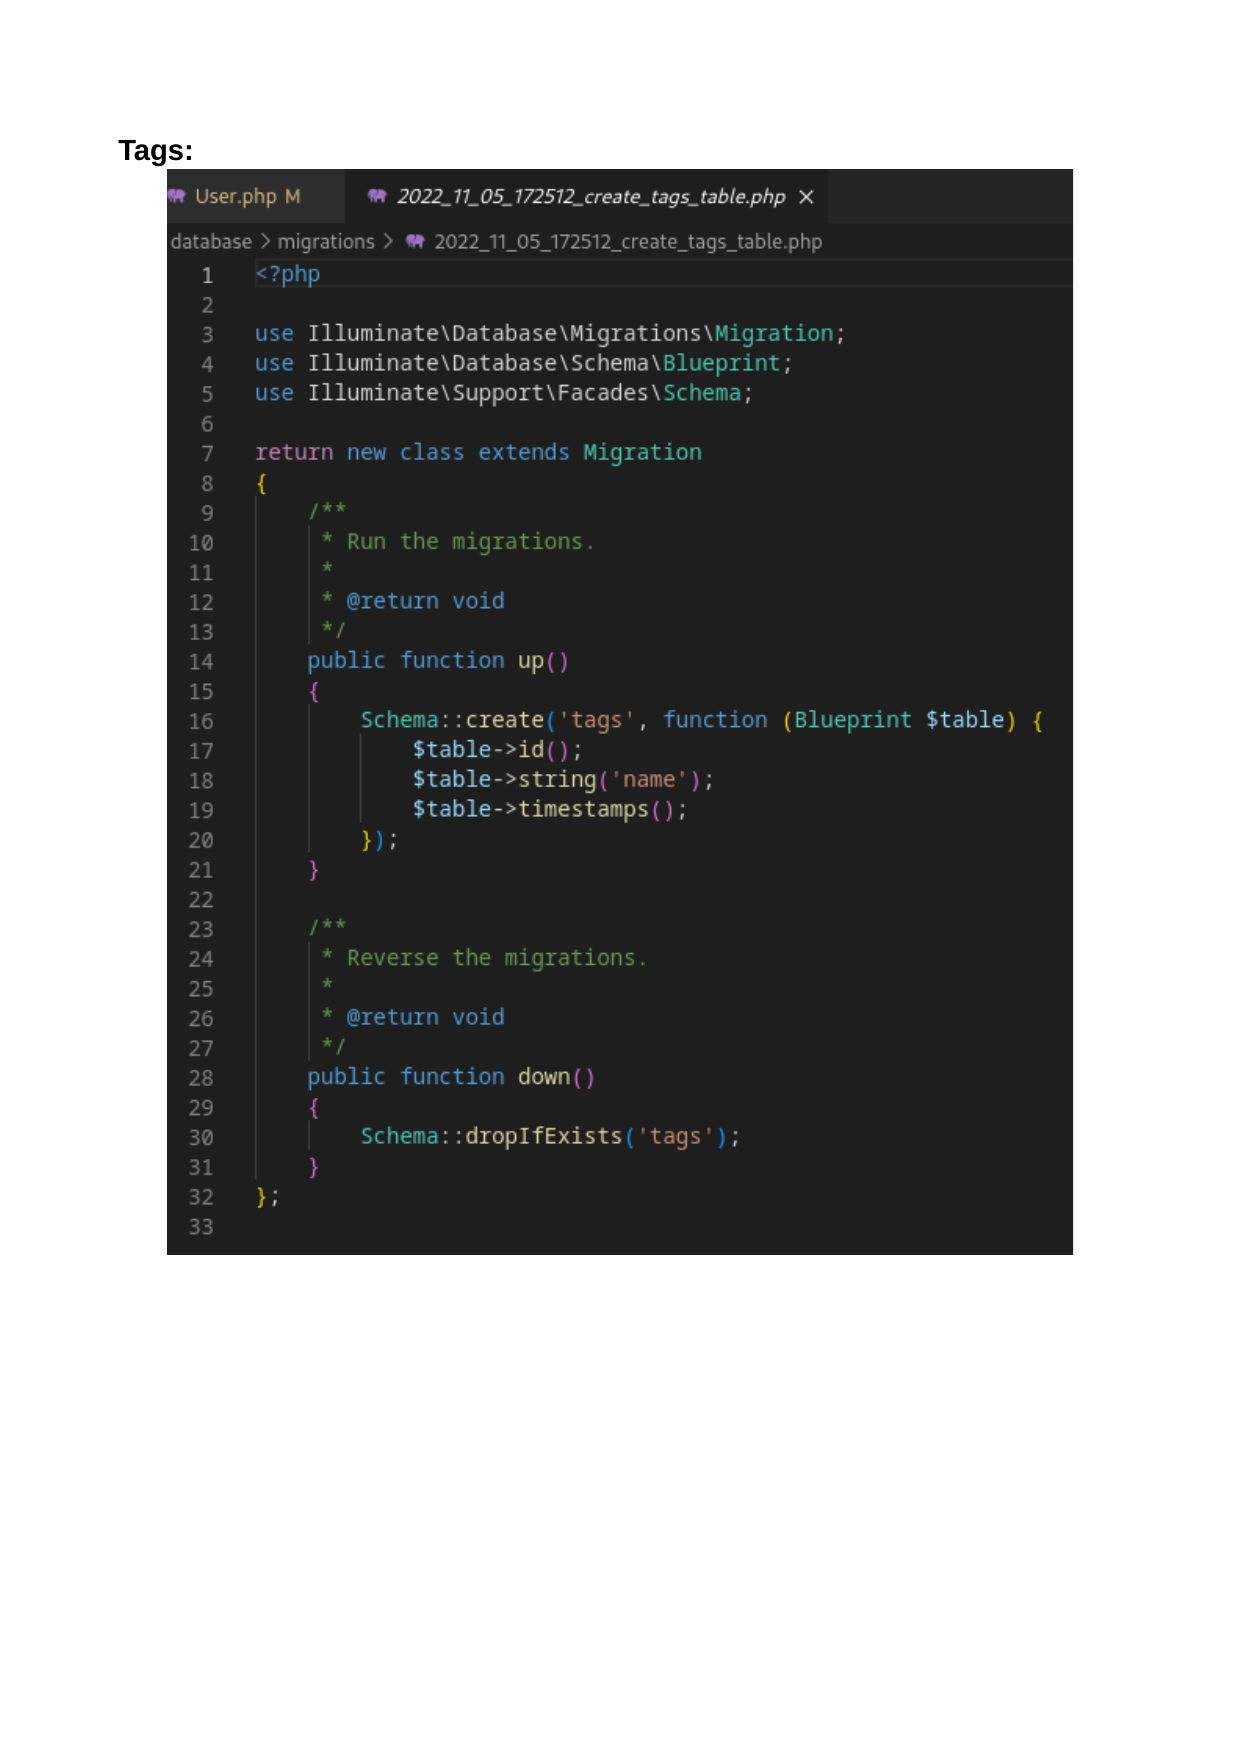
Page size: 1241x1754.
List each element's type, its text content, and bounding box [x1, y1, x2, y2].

picture [167, 169, 1074, 1255]
subtitle Tags: [118, 133, 1122, 166]
